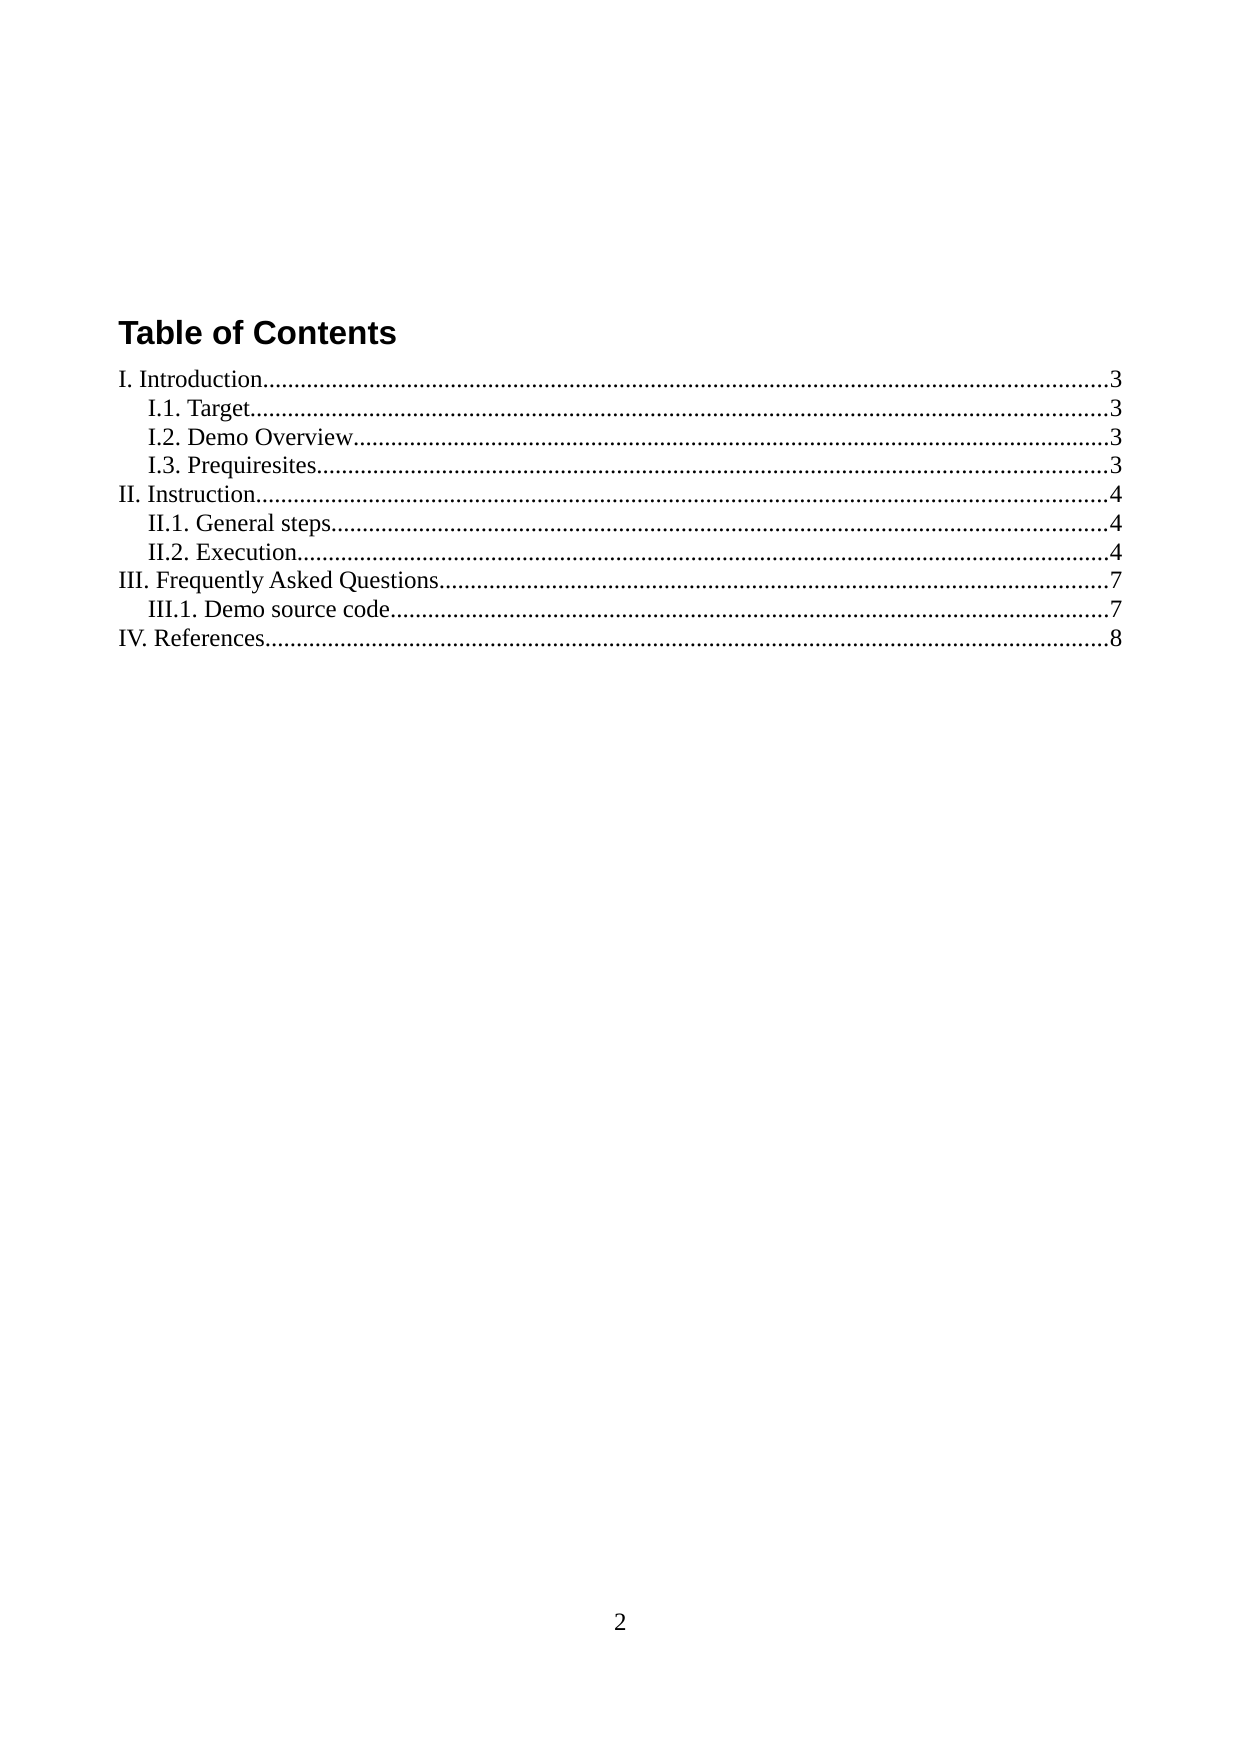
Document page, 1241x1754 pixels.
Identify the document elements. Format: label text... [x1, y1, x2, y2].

text I.2. Demo Overview 3 [148, 422, 1122, 451]
text II.1. General steps 4 [148, 508, 1122, 537]
text III. Frequently Asked Questions 7 [118, 566, 1122, 594]
text II. Instruction 4 [118, 479, 1122, 508]
text III.1. Demo source code 7 [148, 594, 1122, 623]
subtitle Table of Contents [118, 313, 1122, 352]
text IV. References 8 [118, 623, 1122, 652]
text II.2. Execution 4 [148, 537, 1122, 566]
text I.1. Target 3 [148, 393, 1122, 422]
text I. Introduction 3 [118, 364, 1122, 393]
text I.3. Prequiresites 3 [148, 451, 1122, 479]
